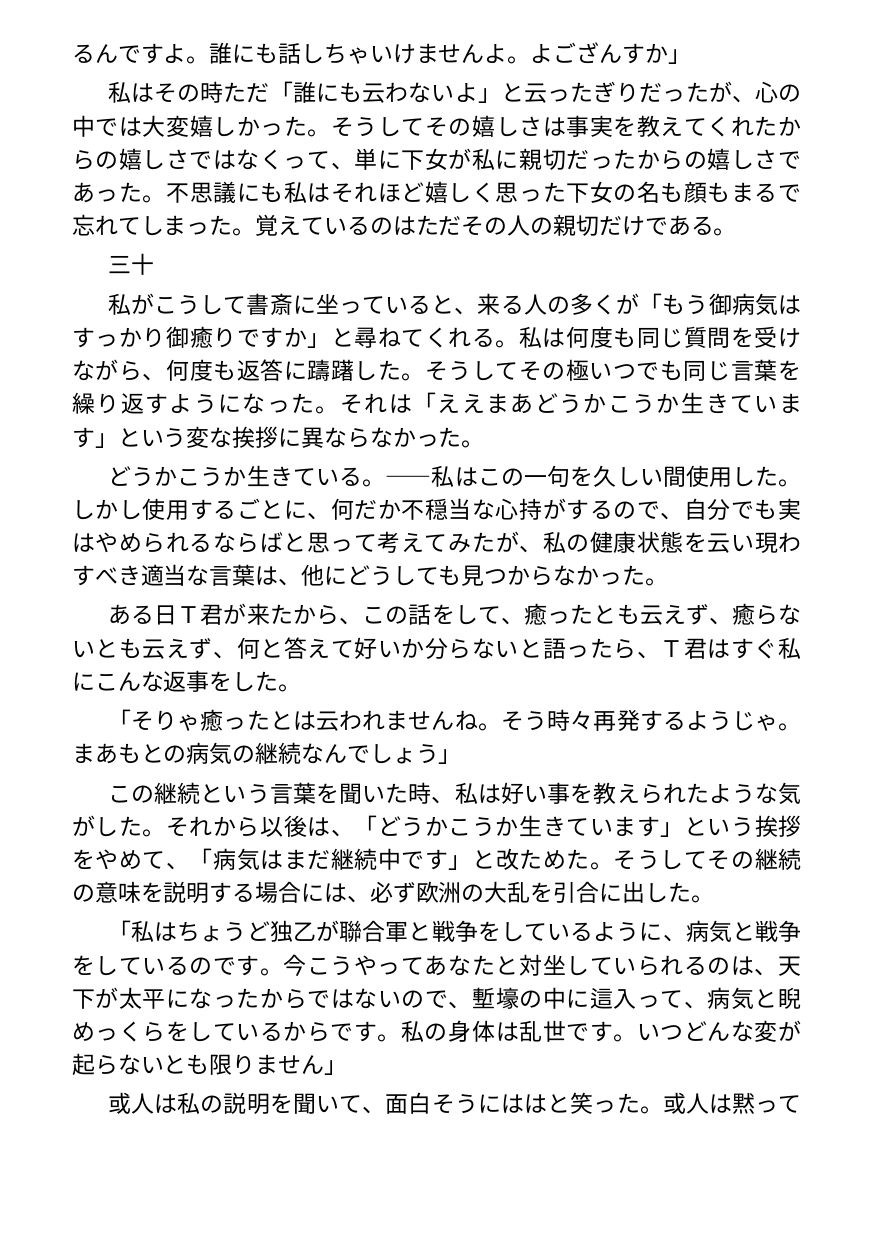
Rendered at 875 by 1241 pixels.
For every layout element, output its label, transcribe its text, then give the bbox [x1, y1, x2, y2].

text 私はその時ただ「誰にも云わないよ」と云ったぎりだったが、心の中では大変嬉しかった。そうしてその嬉しさは事実を教えてくれたからの嬉しさではなくって、単に下女が私に親切だったからの嬉しさであった。不思議にも私はそれほど嬉しく思った下女の名も顔もまるで忘れてしまった。覚えているのはただその人の親切だけである。 [72, 75, 802, 241]
text 三十 [72, 247, 802, 281]
text 或人は私の説明を聞いて、面白そうにははと笑った。或人は黙って [72, 1086, 802, 1119]
text この継続という言葉を聞いた時、私は好い事を教えられたような気がした。それから以後は、「どうかこうか生きています」という挨拶をやめて、「病気はまだ継続中です」と改ためた。そうしてその継続の意味を説明する場合には、必ず欧洲の大乱を引合に出した。 [72, 775, 802, 908]
text どうかこうか生きている。――私はこの一句を久しい間使用した。しかし使用するごとに、何だか不穏当な心持がするので、自分でも実はやめられるならばと思って考えてみたが、私の健康状態を云い現わすべき適当な言葉は、他にどうしても見つからなかった。 [72, 458, 802, 591]
text るんですよ。誰にも話しちゃいけませんよ。よござんすか」 [72, 36, 802, 69]
text ある日Ｔ君が来たから、この話をして、癒ったとも云えず、癒らないとも云えず、何と答えて好いか分らないと語ったら、Ｔ君はすぐ私にこんな返事をした。 [72, 597, 802, 697]
text 「そりゃ癒ったとは云われませんね。そう時々再発するようじゃ。まあもとの病気の継続なんでしょう」 [72, 703, 802, 769]
text 「私はちょうど独乙が聯合軍と戦争をしているように、病気と戦争をしているのです。今こうやってあなたと対坐していられるのは、天下が太平になったからではないので、塹壕の中に這入って、病気と睨めっくらをしているからです。私の身体は乱世です。いつどんな変が起らないとも限りません」 [72, 914, 802, 1080]
text 私がこうして書斎に坐っていると、来る人の多くが「もう御病気はすっかり御癒りですか」と尋ねてくれる。私は何度も同じ質問を受けながら、何度も返答に躊躇した。そうしてその極いつでも同じ言葉を繰り返すようになった。それは「ええまあどうかこうか生きています」という変な挨拶に異ならなかった。 [72, 286, 802, 453]
